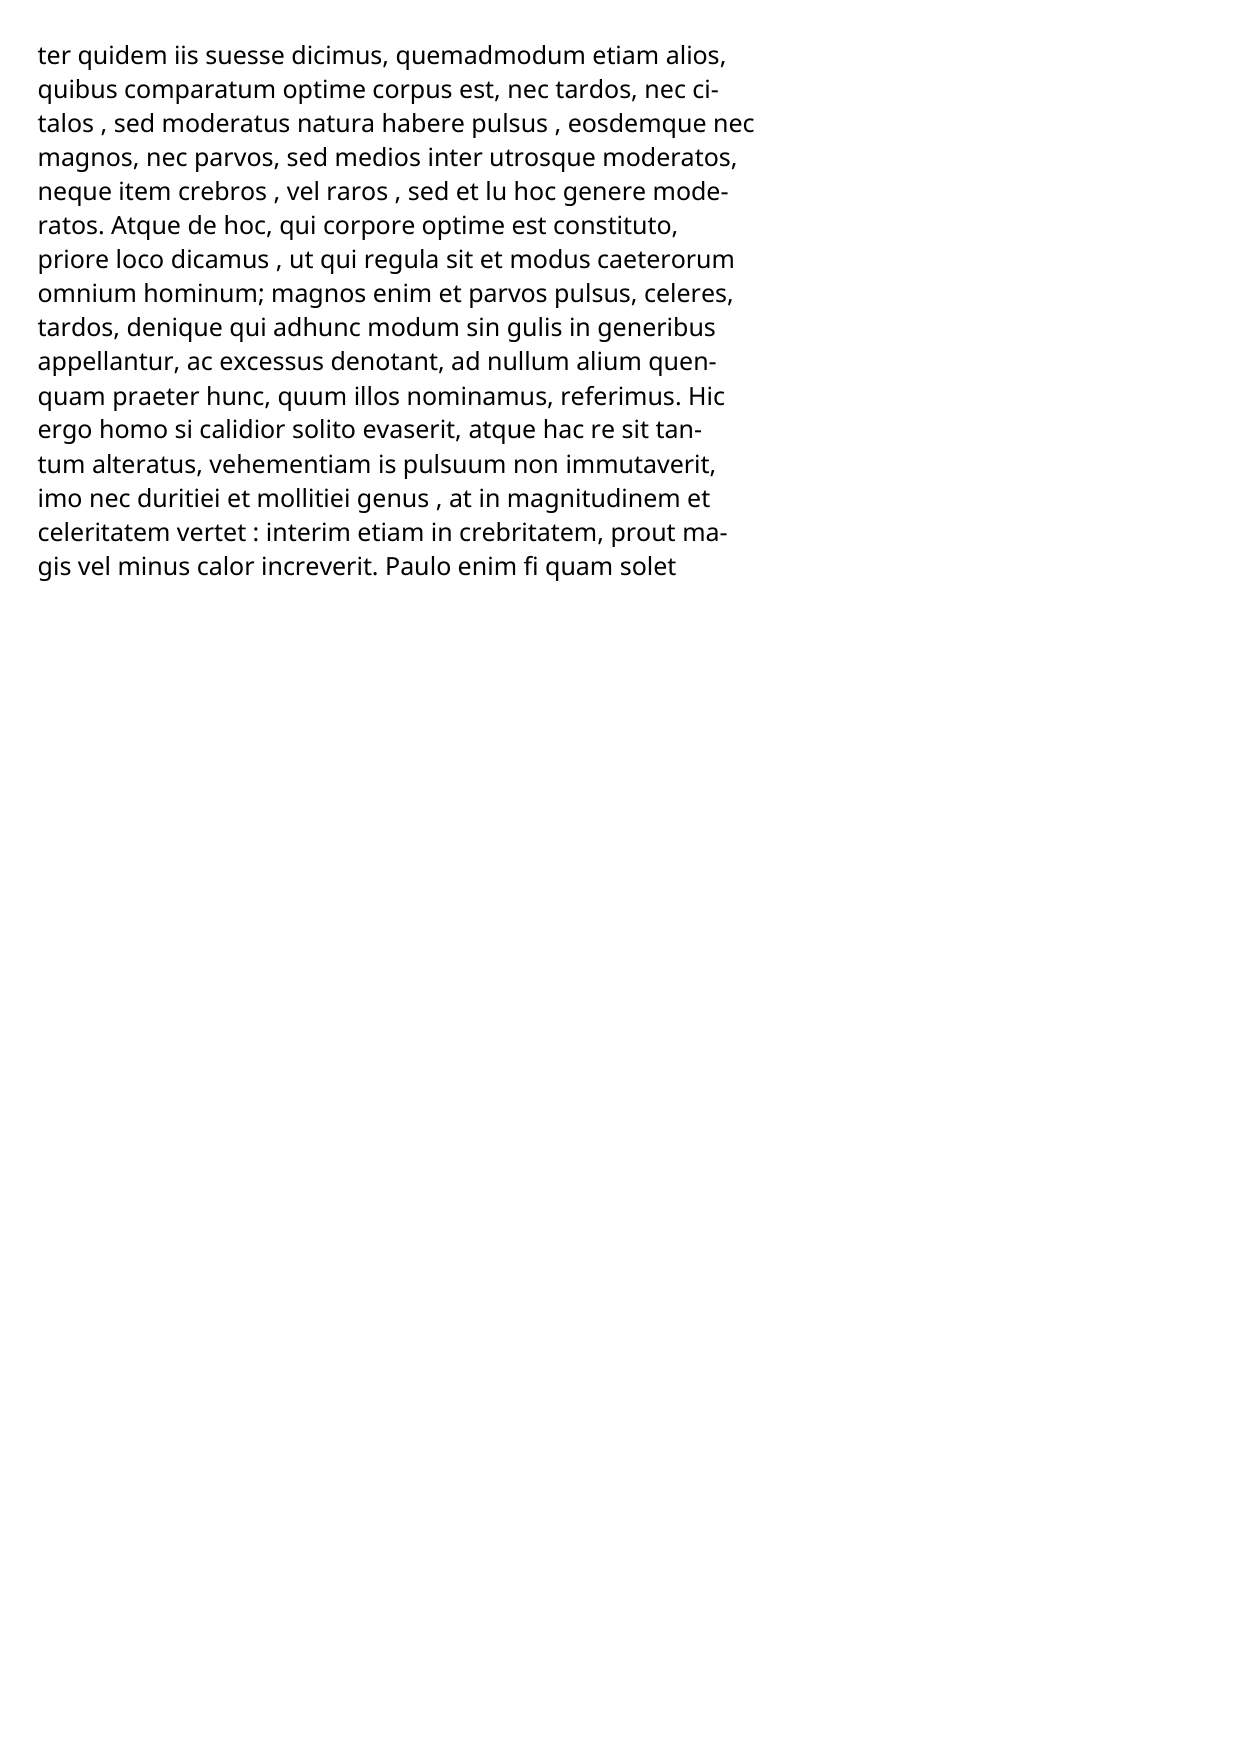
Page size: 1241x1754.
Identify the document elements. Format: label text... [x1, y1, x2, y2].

text ter quidem iis suesse dicimus, quemadmodum etiam alios, quibus comparatum optime corpus est, nec tardos, nec ci- talos , sed moderatus natura habere pulsus , eosdemque nec magnos, nec parvos, sed medios inter utrosque moderatos, neque item crebros , vel raros , sed et lu hoc genere mode- ratos. Atque de hoc, qui corpore optime est constituto, priore loco dicamus , ut qui regula sit et modus caeterorum omnium hominum; magnos enim et parvos pulsus, celeres, tardos, denique qui adhunc modum sin gulis in generibus appellantur, ac excessus denotant, ad nullum alium quen- quam praeter hunc, quum illos nominamus, referimus. Hic ergo homo si calidior solito evaserit, atque hac re sit tan- tum alteratus, vehementiam is pulsuum non immutaverit, imo nec duritiei et mollitiei genus , at in magnitudinem et celeritatem vertet : interim etiam in crebritatem, prout ma- gis vel minus calor increverit. Paulo enim fi quam solet [37, 37, 1203, 582]
